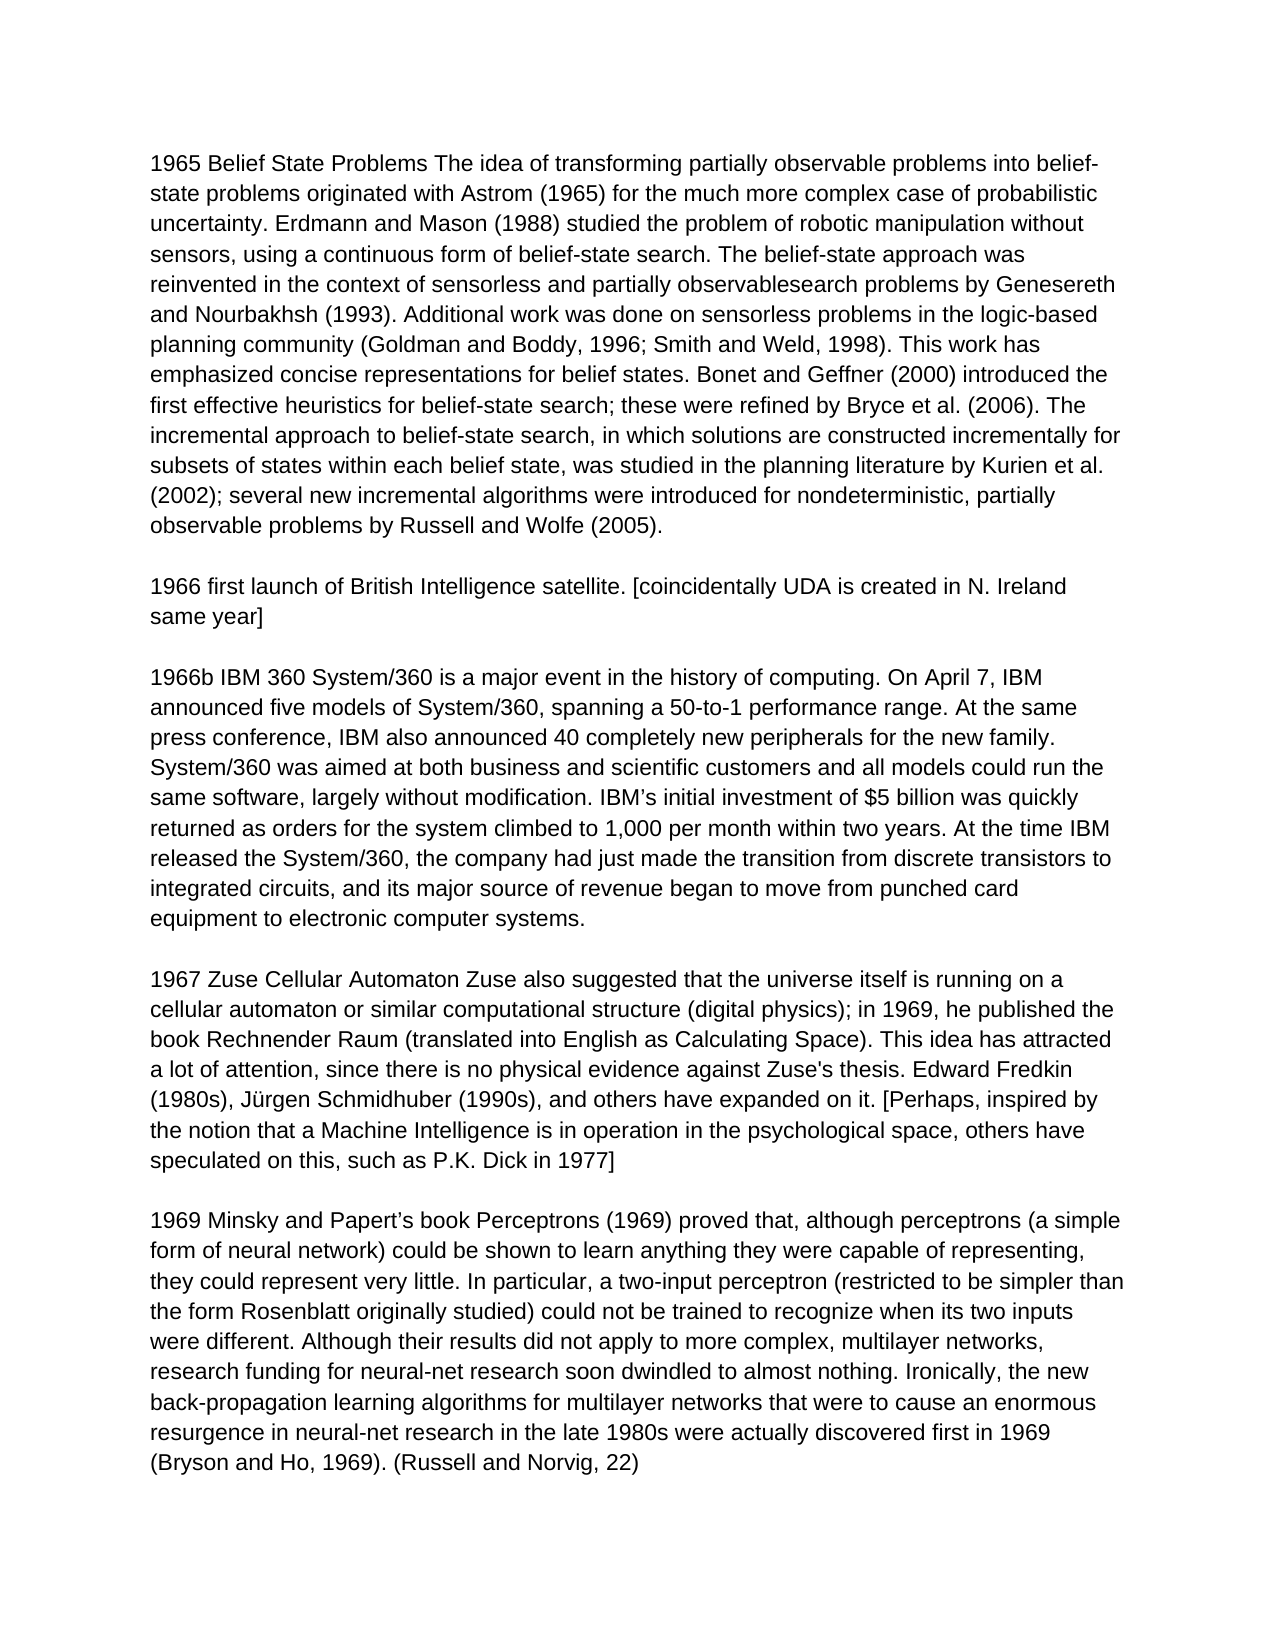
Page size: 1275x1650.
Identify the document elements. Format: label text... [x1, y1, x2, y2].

text 1965 Belief State Problems The idea of transforming partially observable problems into belief-state problems originated with Astrom (1965) for the much more complex case of probabilistic uncertainty. Erdmann and Mason (1988) studied the problem of robotic manipulation without sensors, using a continuous form of belief-state search. The belief-state approach was reinvented in the context of sensorless and partially observablesearch problems by Genesereth and Nourbakhsh (1993). Additional work was done on sensorless problems in the logic-based planning community (Goldman and Boddy, 1996; Smith and Weld, 1998). This work has emphasized concise representations for belief states. Bonet and Geffner (2000) introduced the first effective heuristics for belief-state search; these were refined by Bryce et al. (2006). The incremental approach to belief-state search, in which solutions are constructed incrementally for subsets of states within each belief state, was studied in the planning literature by Kurien et al. (2002); several new incremental algorithms were introduced for nondeterministic, partially observable problems by Russell and Wolfe (2005). 1966 first launch of British Intelligence satellite. [coincidentally UDA is created in N. Ireland same year] 1966b IBM 360 System/360 is a major event in the history of computing. On April 7, IBM announced five models of System/360, spanning a 50-to-1 performance range. At the same press conference, IBM also announced 40 completely new peripherals for the new family. System/360 was aimed at both business and scientific customers and all models could run the same software, largely without modification. IBM’s initial investment of $5 billion was quickly returned as orders for the system climbed to 1,000 per month within two years. At the time IBM released the System/360, the company had just made the transition from discrete transistors to integrated circuits, and its major source of revenue began to move from punched card equipment to electronic computer systems. 1967 Zuse Cellular Automaton Zuse also suggested that the universe itself is running on a cellular automaton or similar computational structure (digital physics); in 1969, he published the book Rechnender Raum (translated into English as Calculating Space). This idea has attracted a lot of attention, since there is no physical evidence against Zuse's thesis. Edward Fredkin (1980s), Jürgen Schmidhuber (1990s), and others have expanded on it. [Perhaps, inspired by the notion that a Machine Intelligence is in operation in the psychological space, others have speculated on this, such as P.K. Dick in 1977] 1969 Minsky and Papert’s book Perceptrons (1969) proved that, although perceptrons (a simple form of neural network) could be shown to learn anything they were capable of representing, they could represent very little. In particular, a two-input perceptron (restricted to be simpler than the form Rosenblatt originally studied) could not be trained to recognize when its two inputs were different. Although their results did not apply to more complex, multilayer networks, research funding for neural-net research soon dwindled to almost nothing. Ironically, the new back-propagation learning algorithms for multilayer networks that were to cause an enormous resurgence in neural-net research in the late 1980s were actually discovered first in 1969 (Bryson and Ho, 1969). (Russell and Norvig, 22) [150, 150, 1125, 1475]
